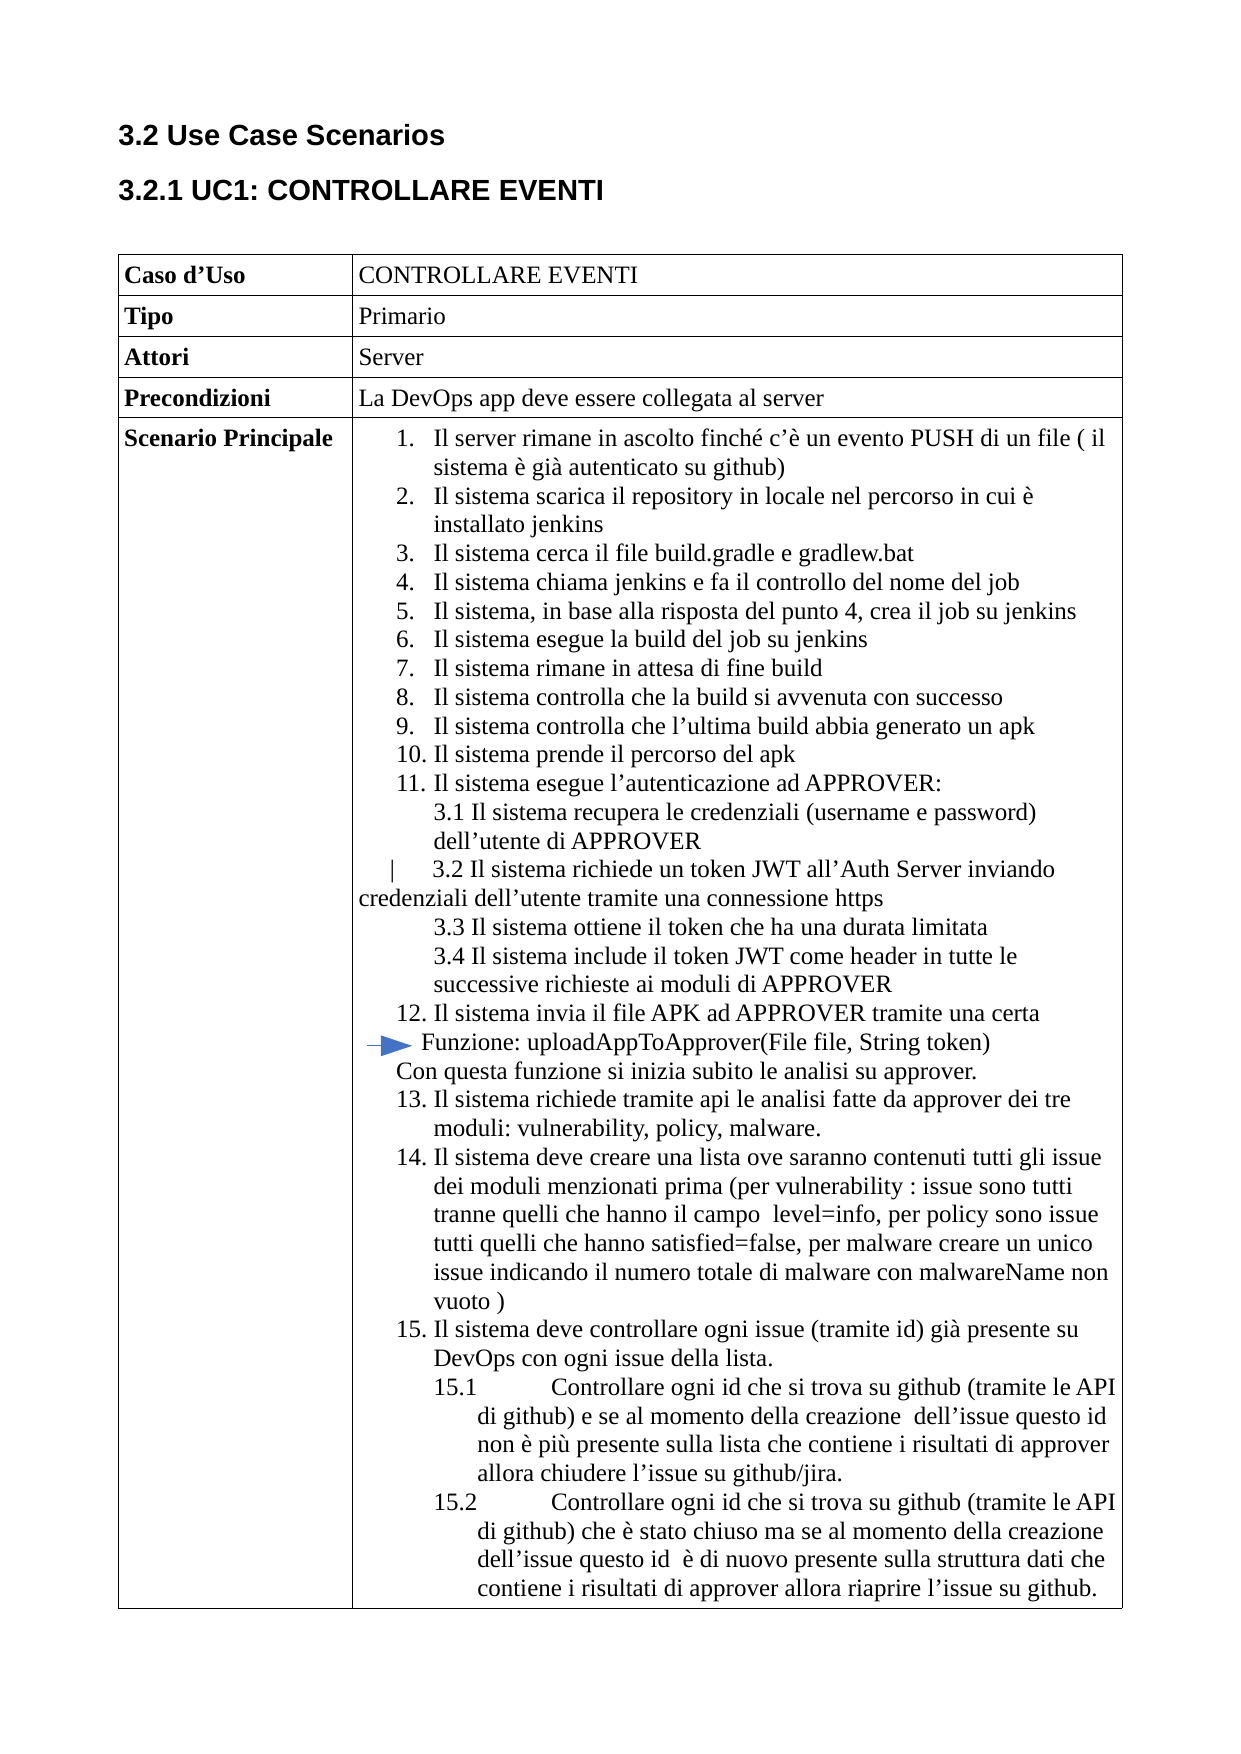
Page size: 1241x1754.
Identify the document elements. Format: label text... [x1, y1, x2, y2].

table_cell Server [353, 337, 1122, 376]
table_cell La DevOps app deve essere collegata al server [353, 378, 1122, 417]
table_cell Precondizioni [119, 378, 352, 417]
table_cell Attori [119, 337, 352, 376]
subtitle 3.2.1 UC1: CONTROLLARE EVENTI [118, 172, 1122, 206]
table_cell Tipo [119, 296, 352, 336]
table_header Caso d’Uso [119, 255, 352, 295]
table_header CONTROLLARE EVENTI [353, 255, 1122, 295]
table_cell Scenario Principale [119, 418, 352, 1608]
subtitle 3.2 Use Case Scenarios [118, 118, 1122, 152]
table_cell Il server rimane in ascolto finché c’è un evento PUSH di un file ( il sistema è già autenticato su github) Il sistema scarica il repository in locale nel percorso in cui è installato jenkins Il sistema cerca il file build.gradle e gradlew.bat Il sistema chiama jenkins e fa il controllo del nome del job Il sistema, in base alla risposta del punto 4, crea il job su jenkins Il sistema esegue la build del job su jenkins Il sistema rimane in attesa di fine build Il sistema controlla che la build si avvenuta con successo Il sistema controlla che l’ultima build abbia generato un apk Il sistema prende il percorso del apk Il sistema esegue l’autenticazione ad APPROVER: 3.1 Il sistema recupera le credenziali (username e password) dell’utente di APPROVER | 3.2 Il sistema richiede un token JWT all’​Auth Server inviando credenziali dell’utente tramite una connessione https Il sistema ottiene il token che ha una durata limitata 3.4 Il sistema include il token JWT come header in tutte le successive richieste ai moduli di APPROVER Il sistema invia il file APK ad APPROVER tramite una certa Funzione: uploadAppToApprover(File file, String token) Con questa funzione si inizia subito le analisi su approver. Il sistema richiede tramite api le analisi fatte da approver dei tre moduli: vulnerability, policy, malware. Il sistema deve creare una lista ove saranno contenuti tutti gli issue dei moduli menzionati prima (per vulnerability : issue sono tutti tranne quelli che hanno il campo level=info, per policy sono issue tutti quelli che hanno satisfied=false, per malware creare un unico issue indicando il numero totale di malware con malwareName non vuoto ) Il sistema deve controllare ogni issue (tramite id) già presente su DevOps con ogni issue della lista. Controllare ogni id che si trova su github (tramite le API di github) e se al momento della creazione dell’issue questo id non è più presente sulla lista che contiene i risultati di approver allora chiudere l’issue su github/jira. Controllare ogni id che si trova su github (tramite le API di github) che è stato chiuso ma se al momento della creazione dell’issue questo id è di nuovo presente sulla struttura dati che contiene i risultati di approver allora riaprire l’issue su github. Il sistema deve creare un issue su DevOps (tramite API) per ogni issue trovato nella lista (solo in caso che non sia gia presente su github) , andando ad inserire nel nome del issue (sul DevOps) il titolo presente nella lista, descrizione del issue (sul DevOps) la descrizione presente nella lista, così anche per l’id , label e le altre informazioni. Il sistema deve controllare se il DB esiste Il sistema, in base alla risposta del punto 16, crea il DB Il sistema stabilisce la connessione con il DB Il sistema inserisce i dati aggiornati nel DB [353, 418, 1122, 1608]
table_cell Primario [353, 296, 1122, 336]
